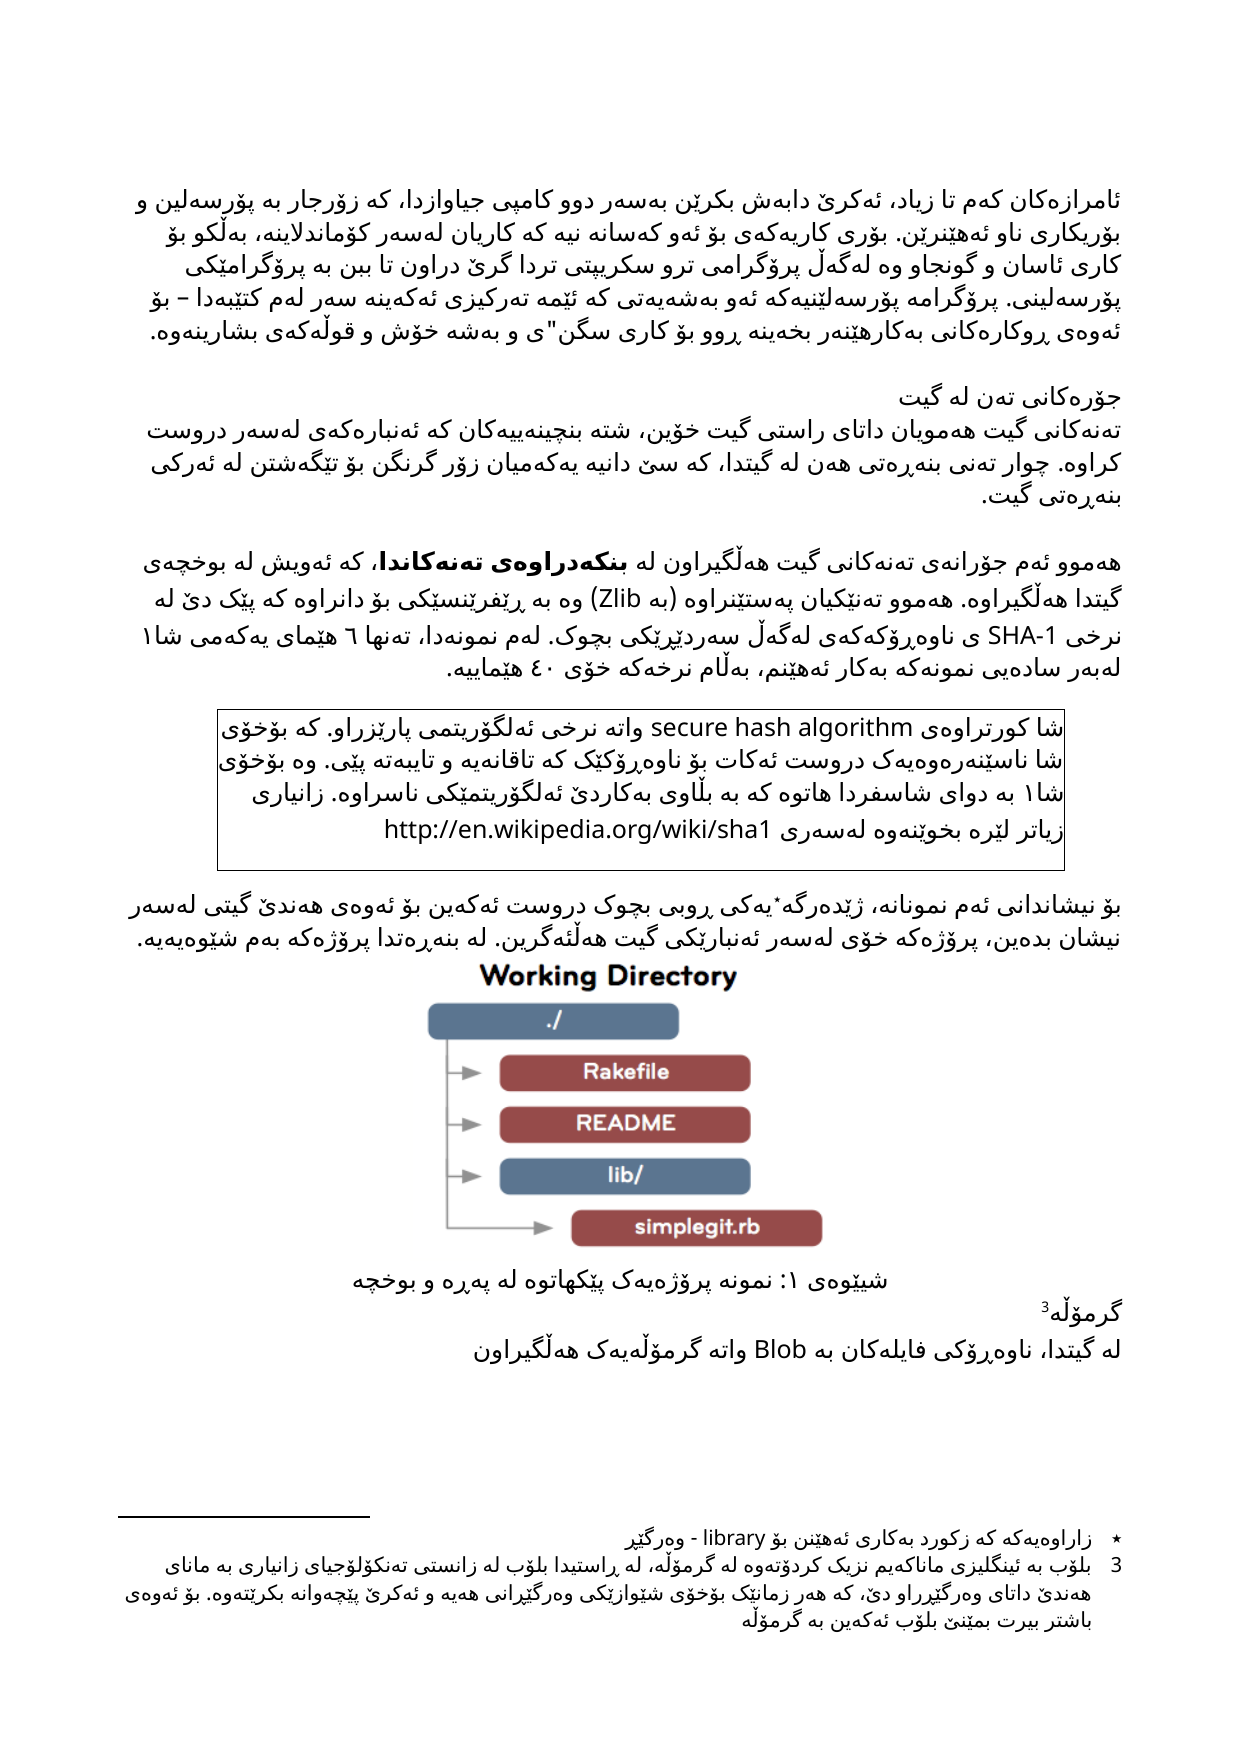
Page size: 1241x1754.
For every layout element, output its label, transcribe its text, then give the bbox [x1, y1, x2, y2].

text تەنەکانی گیت هەمویان داتای راستی گیت خۆین، شتە بنچینەییەکان کە ئەنبارەکەی لەسەر دروست کراوە. چوار تەنی بنەڕەتی هەن لە گیتدا، کە سێ دانیە یەکەمیان زۆر گرنگن بۆ تێگەشتن لە ئەرکی بنەڕەتی گیت. [118, 416, 1122, 514]
text بلۆب بە ئینگلیزی ماناکەیم نزیک کردۆتەوە لە گرمۆڵە، لە ڕاستیدا بلۆب لە زانستی تەنکۆلۆجیای زانیاری بە مانای هەندێ داتای وەرگێڕراو دێ، کە هەر زمانێک بۆخۆی شێوازێکی وەرگێڕانی هەیە و ئەکرێ پێچەوانە بکرێتەوە. بۆ ئەوەی باشتر بیرت بمێنێ بلۆب ئەکەین بە گرمۆڵە [118, 1554, 1122, 1636]
text شیێوەی ۱: نمونە پرۆژەیەک پێکهاتوە لە پەڕە و بوخچە [118, 957, 1122, 1299]
text ئامرازەکان کەم تا زیاد، ئەکرێ دابەش بکرێن بەسەر دوو کامپی جیاوازدا، کە زۆرجار بە پۆرسەلین و بۆریکاری ناو ئەهێنرێن. بۆری کاریەکەی بۆ ئەو کەسانە نیە کە کاریان لەسەر کۆماندلاینە، بەڵکو بۆ کاری ئاسان و گونجاو وە لەگەڵ پرۆگرامی ترو سکریپتی تردا گرێ دراون تا ببن بە پرۆگرامێکی پۆرسەلینی. پرۆگرامە پۆرسەلێنیەکە ئەو بەشەیەتی کە ئێمە تەرکیزی ئەکەینە سەر لەم کتێبەدا – بۆ ئەوەی ڕوکارەکانی بەکارهێنەر بخەینە ڕوو بۆ کاری سگن"ی و بەشە خۆش و قوڵەکەی بشارینەوە. [118, 186, 1122, 349]
text بۆ نیشاندانی ئەم نمونانە، ژێدەرگەیەکی ڕوبی بچوک دروست ئەکەین بۆ ئەوەی هەندێ گیتی لەسەر نیشان بدەین، پرۆژەکە خۆی لەسەر ئەنبارێکی گیت هەڵئەگرین. لە بنەڕەتدا پرۆژەکە بەم شێوەیەیە. [118, 891, 1122, 957]
picture [397, 956, 843, 1267]
text هەموو ئەم جۆرانەی تەنەکانی گیت هەڵگیراون لە بنکەدراوەی تەنەکاندا، کە ئەویش لە بوخچەی گیتدا هەڵگیراوە. هەموو تەنێکیان پەستێنراوە (بە Zlib) وە بە ڕێفرێنسێکی بۆ دانراوە کە پێک دێ لە نرخی SHA-1 ی ناوەڕۆکەکەی لەگەڵ سەردێڕێکی بچوک. لەم نمونەدا، تەنها ٦ هێمای یەکەمی شا۱ لەبەر سادەیی نمونەکە بەکار ئەهێنم، بەڵام نرخەکە خۆی ٤٠ هێماییە. [118, 548, 1122, 687]
text لە گیتدا، ناوەڕۆکی فایلەکان بە Blob واتە گرمۆڵەیەک هەڵگیراون [118, 1332, 1122, 1369]
text جۆرەکانی تەن لە گیت [118, 383, 1122, 416]
text گرمۆڵە [118, 1299, 1122, 1332]
text زاراوەیەکە کە زکورد بەکاری ئەهێنن بۆ library - وەرگێڕ [118, 1523, 1122, 1554]
